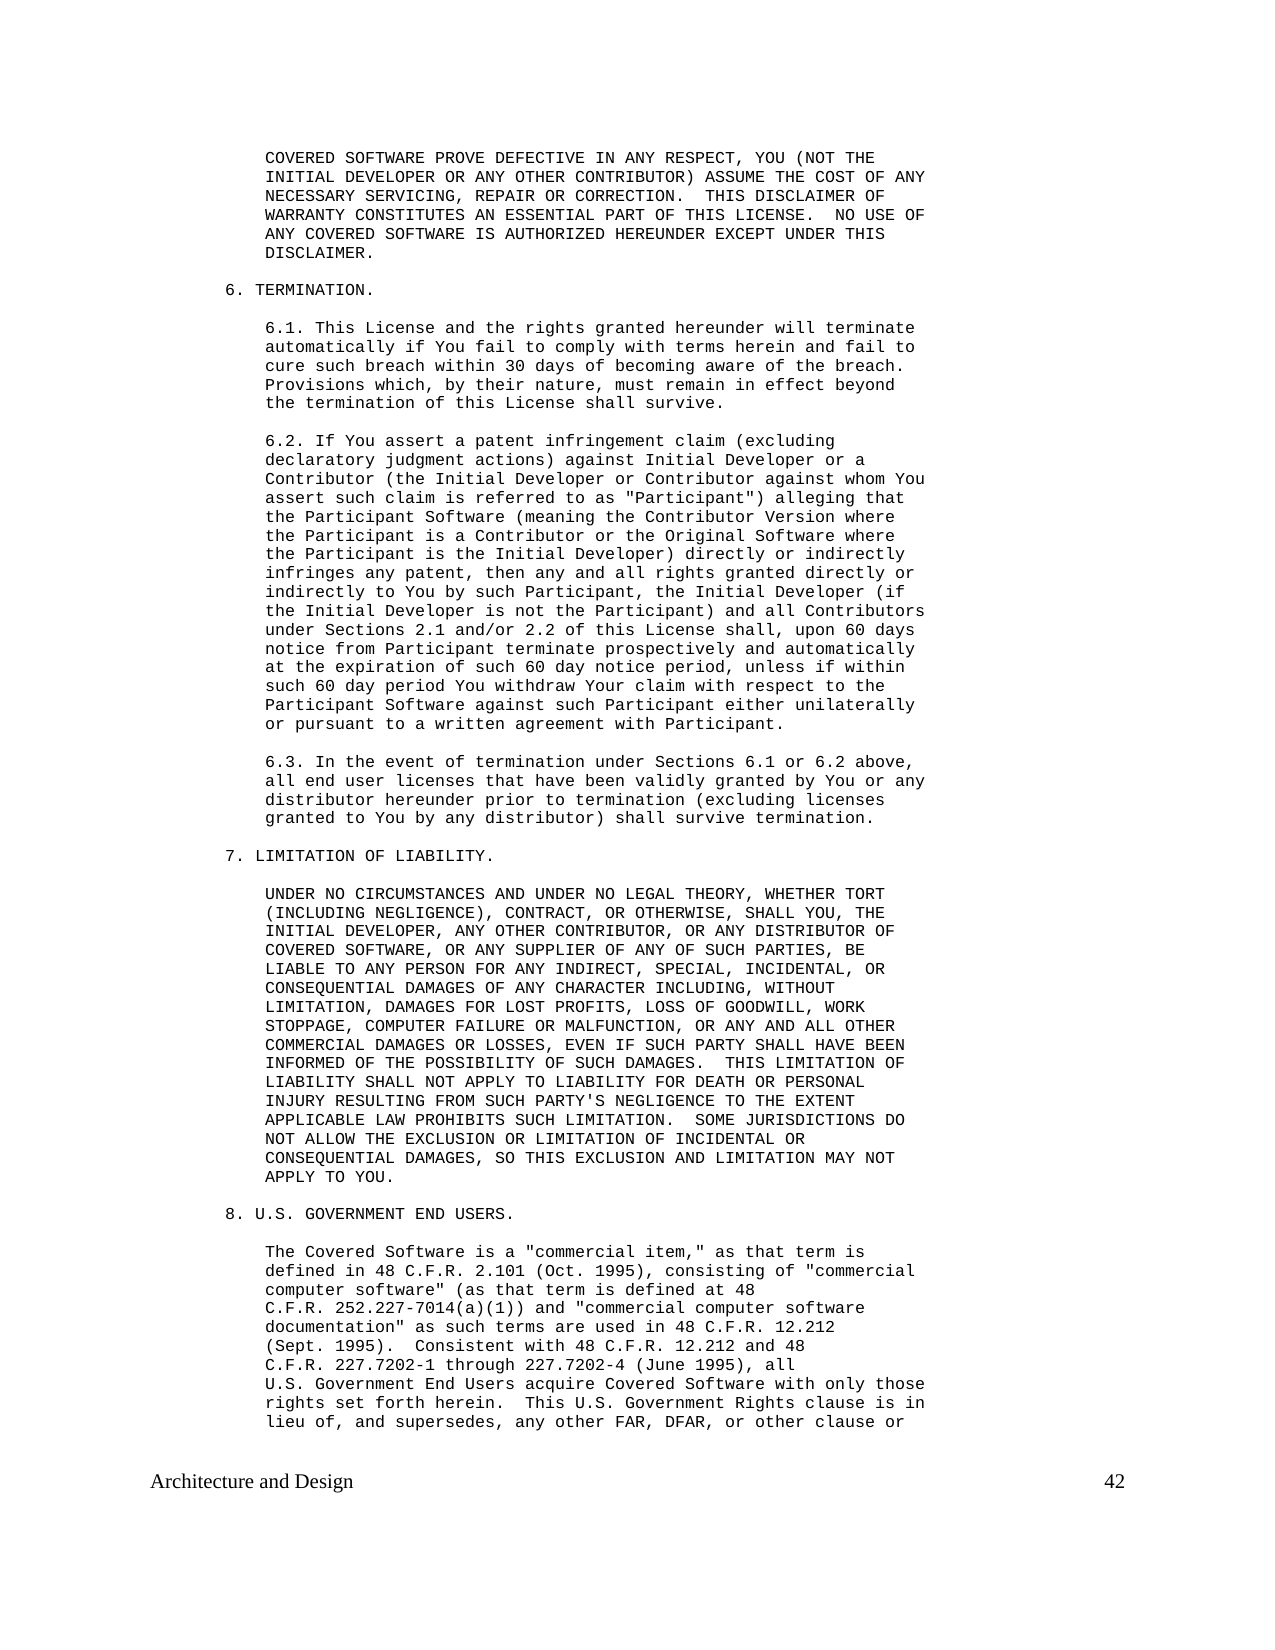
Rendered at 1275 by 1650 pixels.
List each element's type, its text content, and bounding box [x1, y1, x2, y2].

text the termination of this License shall survive. [225, 395, 1125, 414]
text INITIAL DEVELOPER OR ANY OTHER CONTRIBUTOR) ASSUME THE COST OF ANY [225, 169, 1125, 188]
text U.S. Government End Users acquire Covered Software with only those [225, 1376, 1125, 1394]
text INFORMED OF THE POSSIBILITY OF SUCH DAMAGES. THIS LIMITATION OF [225, 1055, 1125, 1074]
text the Initial Developer is not the Participant) and all Contributors [225, 602, 1125, 621]
text the Participant Software (meaning the Contributor Version where [225, 508, 1125, 527]
text INITIAL DEVELOPER, ANY OTHER CONTRIBUTOR, OR ANY DISTRIBUTOR OF [225, 923, 1125, 942]
text assert such claim is referred to as "Participant") alleging that [225, 489, 1125, 508]
text COVERED SOFTWARE PROVE DEFECTIVE IN ANY RESPECT, YOU (NOT THE [225, 150, 1125, 169]
text COVERED SOFTWARE, OR ANY SUPPLIER OF ANY OF SUCH PARTIES, BE [225, 942, 1125, 961]
text UNDER NO CIRCUMSTANCES AND UNDER NO LEGAL THEORY, WHETHER TORT [225, 885, 1125, 904]
text (Sept. 1995). Consistent with 48 C.F.R. 12.212 and 48 [225, 1338, 1125, 1357]
text LIABILITY SHALL NOT APPLY TO LIABILITY FOR DEATH OR PERSONAL [225, 1074, 1125, 1093]
text CONSEQUENTIAL DAMAGES, SO THIS EXCLUSION AND LIMITATION MAY NOT [225, 1149, 1125, 1168]
text CONSEQUENTIAL DAMAGES OF ANY CHARACTER INCLUDING, WITHOUT [225, 979, 1125, 998]
text automatically if You fail to comply with terms herein and fail to [225, 338, 1125, 357]
text C.F.R. 252.227-7014(a)(1)) and "commercial computer software [225, 1300, 1125, 1319]
text NOT ALLOW THE EXCLUSION OR LIMITATION OF INCIDENTAL OR [225, 1130, 1125, 1149]
text indirectly to You by such Participant, the Initial Developer (if [225, 584, 1125, 602]
text 8. U.S. GOVERNMENT END USERS. [225, 1206, 1125, 1225]
text 6.3. In the event of termination under Sections 6.1 or 6.2 above, [225, 753, 1125, 772]
text The Covered Software is a "commercial item," as that term is [225, 1243, 1125, 1262]
text 6.1. This License and the rights granted hereunder will terminate [225, 320, 1125, 338]
text such 60 day period You withdraw Your claim with respect to the [225, 678, 1125, 697]
text granted to You by any distributor) shall survive termination. [225, 810, 1125, 829]
text ANY COVERED SOFTWARE IS AUTHORIZED HEREUNDER EXCEPT UNDER THIS [225, 225, 1125, 244]
text lieu of, and supersedes, any other FAR, DFAR, or other clause or [225, 1413, 1125, 1432]
text 6.2. If You assert a patent infringement claim (excluding [225, 433, 1125, 452]
text Participant Software against such Participant either unilaterally [225, 697, 1125, 716]
text or pursuant to a written agreement with Participant. [225, 716, 1125, 734]
text defined in 48 C.F.R. 2.101 (Oct. 1995), consisting of "commercial [225, 1262, 1125, 1281]
text at the expiration of such 60 day notice period, unless if within [225, 659, 1125, 678]
text WARRANTY CONSTITUTES AN ESSENTIAL PART OF THIS LICENSE. NO USE OF [225, 207, 1125, 225]
text declaratory judgment actions) against Initial Developer or a [225, 452, 1125, 471]
text APPLY TO YOU. [225, 1168, 1125, 1187]
text COMMERCIAL DAMAGES OR LOSSES, EVEN IF SUCH PARTY SHALL HAVE BEEN [225, 1036, 1125, 1055]
text 7. LIMITATION OF LIABILITY. [225, 848, 1125, 866]
text APPLICABLE LAW PROHIBITS SUCH LIMITATION. SOME JURISDICTIONS DO [225, 1112, 1125, 1130]
text DISCLAIMER. [225, 244, 1125, 263]
text INJURY RESULTING FROM SUCH PARTY'S NEGLIGENCE TO THE EXTENT [225, 1093, 1125, 1112]
text cure such breach within 30 days of becoming aware of the breach. [225, 357, 1125, 376]
text under Sections 2.1 and/or 2.2 of this License shall, upon 60 days [225, 621, 1125, 640]
text the Participant is a Contributor or the Original Software where [225, 527, 1125, 546]
text the Participant is the Initial Developer) directly or indirectly [225, 546, 1125, 565]
text NECESSARY SERVICING, REPAIR OR CORRECTION. THIS DISCLAIMER OF [225, 188, 1125, 207]
text distributor hereunder prior to termination (excluding licenses [225, 791, 1125, 810]
text rights set forth herein. This U.S. Government Rights clause is in [225, 1394, 1125, 1413]
text computer software" (as that term is defined at 48 [225, 1281, 1125, 1300]
text STOPPAGE, COMPUTER FAILURE OR MALFUNCTION, OR ANY AND ALL OTHER [225, 1017, 1125, 1036]
text (INCLUDING NEGLIGENCE), CONTRACT, OR OTHERWISE, SHALL YOU, THE [225, 904, 1125, 923]
text 6. TERMINATION. [225, 282, 1125, 301]
text all end user licenses that have been validly granted by You or any [225, 772, 1125, 791]
text LIABLE TO ANY PERSON FOR ANY INDIRECT, SPECIAL, INCIDENTAL, OR [225, 961, 1125, 979]
text Contributor (the Initial Developer or Contributor against whom You [225, 471, 1125, 489]
text notice from Participant terminate prospectively and automatically [225, 640, 1125, 659]
text infringes any patent, then any and all rights granted directly or [225, 565, 1125, 584]
text Provisions which, by their nature, must remain in effect beyond [225, 376, 1125, 395]
text documentation" as such terms are used in 48 C.F.R. 12.212 [225, 1319, 1125, 1338]
text LIMITATION, DAMAGES FOR LOST PROFITS, LOSS OF GOODWILL, WORK [225, 998, 1125, 1017]
text C.F.R. 227.7202-1 through 227.7202-4 (June 1995), all [225, 1357, 1125, 1376]
